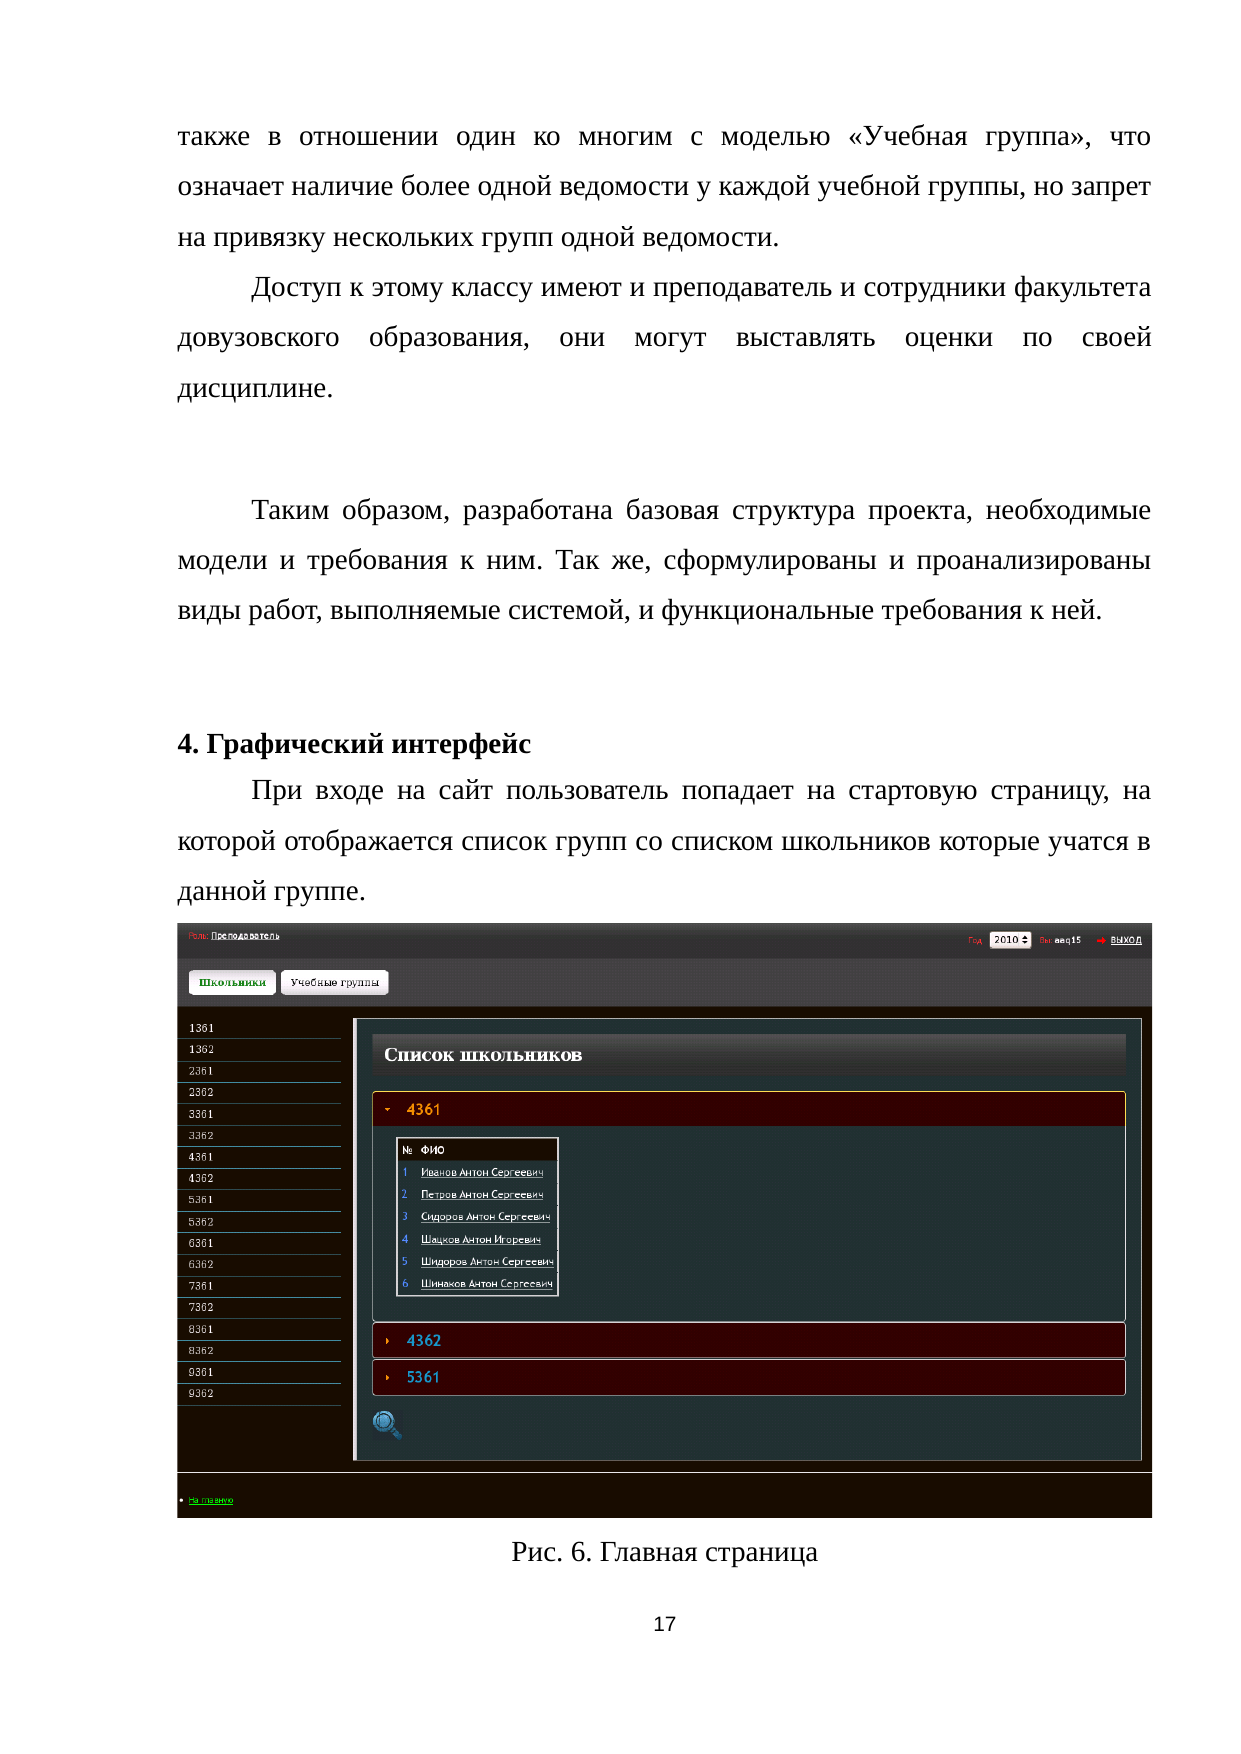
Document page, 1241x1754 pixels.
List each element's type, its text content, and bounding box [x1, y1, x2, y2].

text также в отношении один ко многим с моделью «Учебная группа», что означает наличие более одной ведомости у каждой учебной группы, но запрет на привязку нескольких групп одной ведомости. [177, 118, 1152, 252]
picture [177, 923, 1153, 1518]
text При входе на сайт пользователь попадает на стартовую страницу, на которой отображается список групп со списком школьников которые учатся в данной группе. [177, 772, 1152, 907]
text Доступ к этому классу имеют и преподаватель и сотрудники факультета довузовского образования, они могут выставлять оценки по своей дисциплине. [177, 269, 1152, 403]
subtitle 4. Графический интерфейс [177, 726, 1152, 760]
text Таким образом, разработана базовая структура проекта, необходимые модели и требования к ним. Так же, сформулированы и проанализированы виды работ, выполняемые системой, и функциональные требования к ней. [177, 492, 1152, 626]
text Рис. 6. Главная страница [177, 1518, 1152, 1568]
